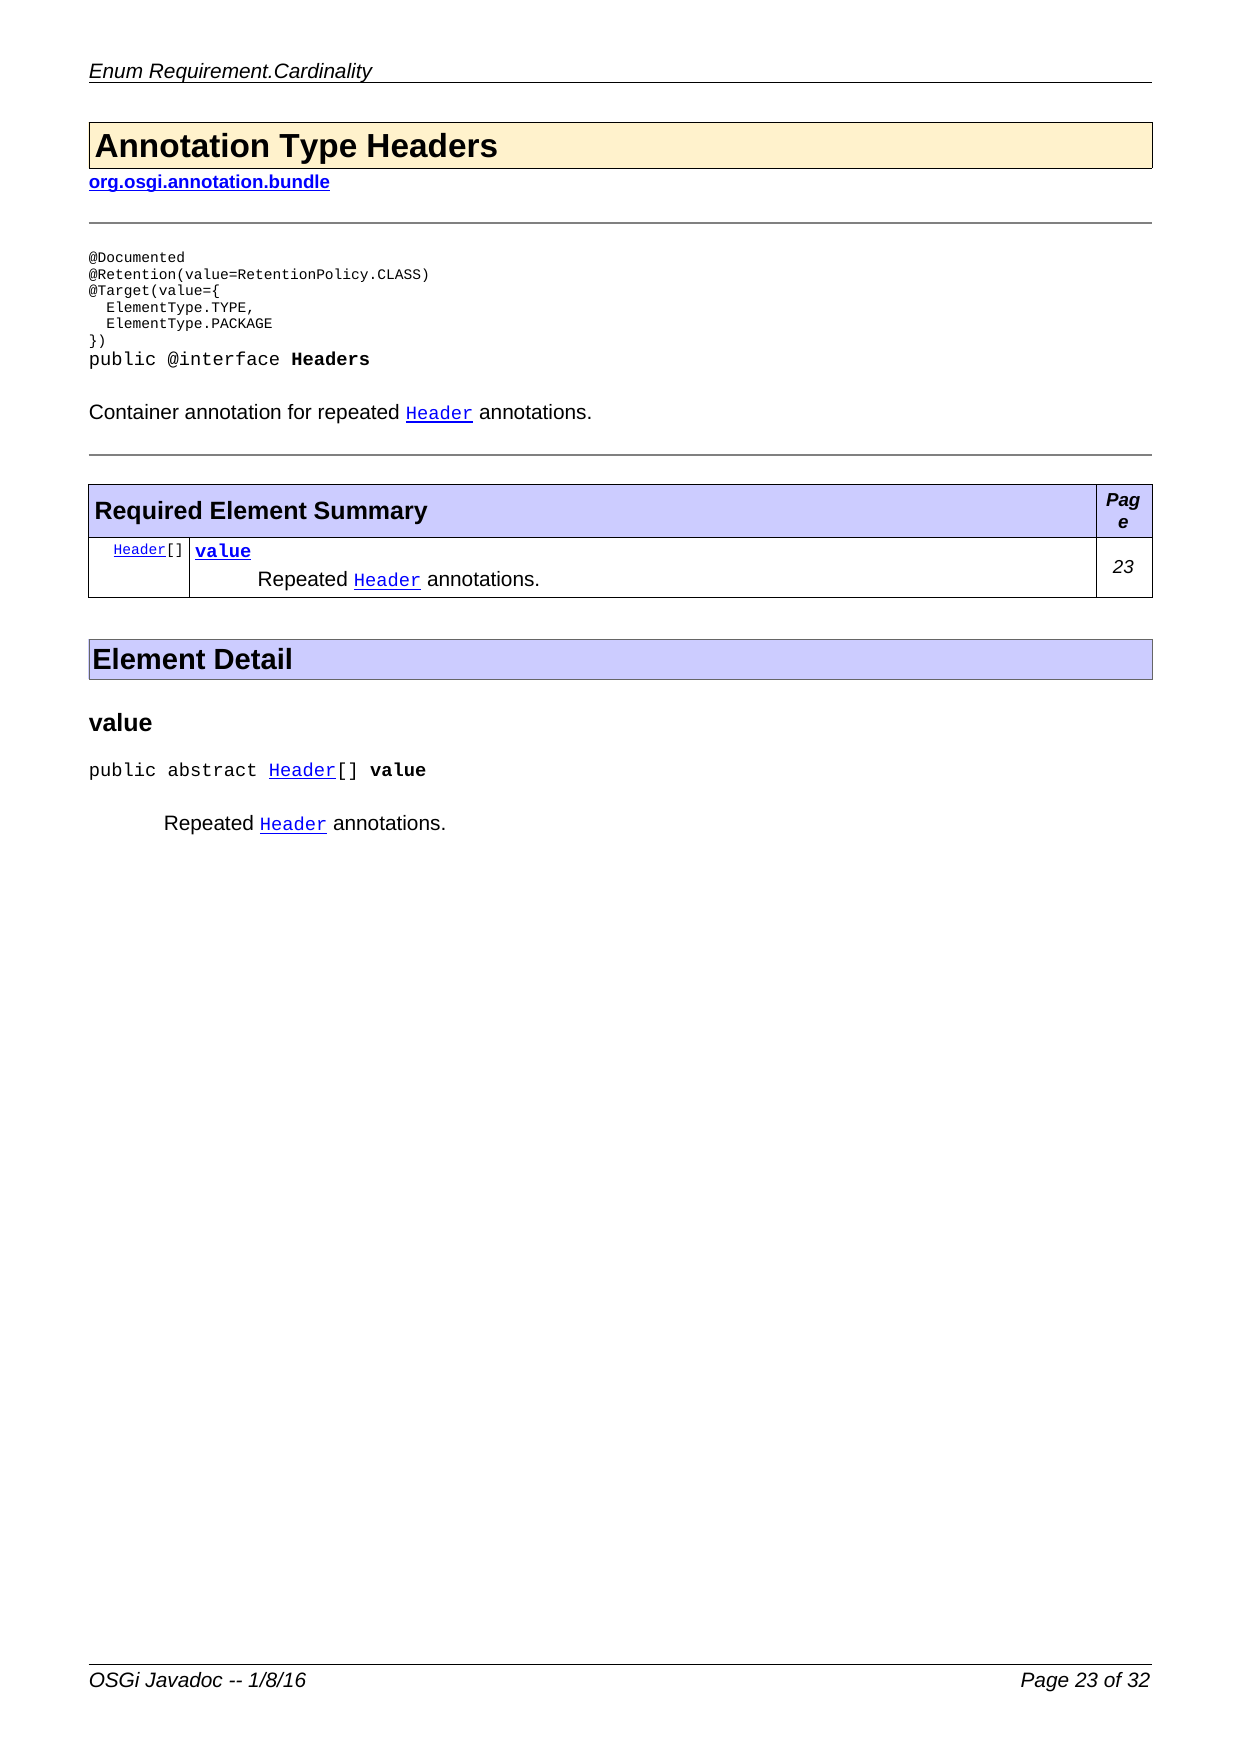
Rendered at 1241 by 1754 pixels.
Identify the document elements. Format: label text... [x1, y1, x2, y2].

subtitle value [88, 708, 1152, 737]
table_cell Header[] [89, 538, 189, 597]
table_cell value Repeated Header annotations. [190, 538, 1096, 597]
subtitle Annotation Type Headers [90, 123, 1152, 168]
table_header Page [1097, 485, 1152, 537]
text public abstract Header[] value [88, 761, 1152, 782]
subtitle Element Detail [90, 640, 1152, 679]
table_cell 22 [1097, 538, 1152, 597]
table_header Required Element Summary [89, 485, 1096, 537]
text @Documented @Retention(value=RetentionPolicy.CLASS) @Target(value={ ElementType.TYPE, ElementType.PACKAGE }) public @interface Headers [88, 250, 1152, 371]
text org.osgi.annotation.bundle [88, 171, 1152, 193]
text Container annotation for repeated Header annotations. [88, 400, 1152, 425]
text Repeated Header annotations. [163, 811, 1152, 836]
